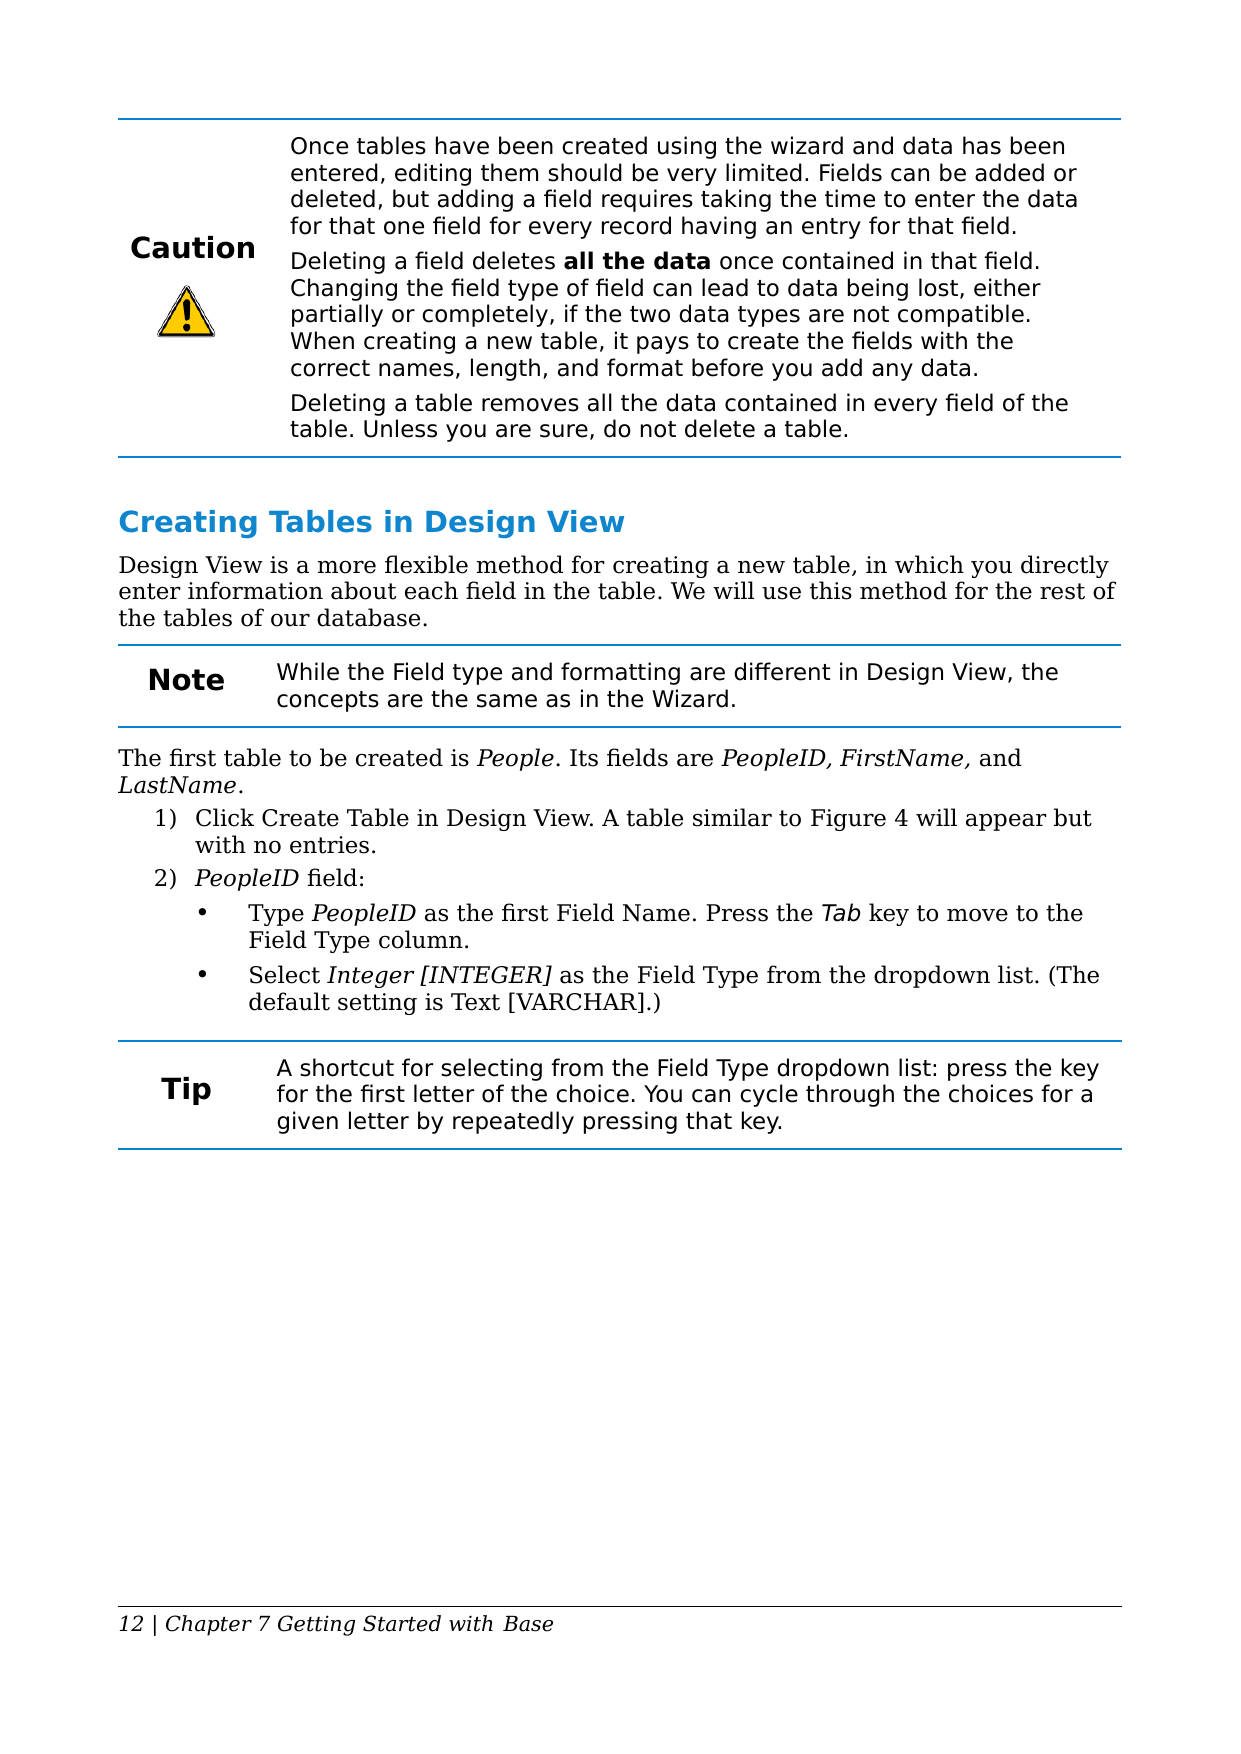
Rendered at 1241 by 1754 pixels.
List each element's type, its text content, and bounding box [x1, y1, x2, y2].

list The first table to be created is People. Its fields are PeopleID, FirstName, and LastName. [118, 746, 1122, 799]
table_header While the Field type and formatting are different in Design View, the concepts are the same as in the Wizard. [255, 646, 1121, 726]
table_header Once tables have been created using the wizard and data has been entered, editing them should be very limited. Fields can be added or deleted, but adding a field requires taking the time to enter the data for that one field for every record having an entry for that field. Deleting a field deletes all the data once contained in that field. Changing the field type of field can lead to data being lost, either partially or completely, if the two data types are not compatible. When creating a new table, it pays to create the fields with the correct names, length, and format before you add any data. Deleting a table removes all the data contained in every field of the table. Unless you are sure, do not delete a table. [269, 120, 1121, 456]
table_header Note [118, 646, 255, 726]
table_header Tip [118, 1042, 255, 1148]
table_header A shortcut for selecting from the Field Type dropdown list: press the key for the first letter of the choice. You can cycle through the choices for a given letter by repeatedly pressing that key. [255, 1042, 1122, 1148]
text Design View is a more flexible method for creating a new table, in which you directly enter information about each field in the table. We will use this method for the rest of the tables of our database. [118, 552, 1122, 632]
table_header Caution [118, 120, 268, 456]
list Click Create Table in Design View. A table similar to Figure 4 will appear but with no entries. [177, 805, 1122, 859]
subtitle Creating Tables in Design View [118, 506, 1122, 539]
list Select Integer [INTEGER] as the Field Type from the dropdown list. (The default setting is Text [VARCHAR].) [195, 960, 1122, 1016]
list PeopleID field: [177, 865, 1122, 892]
list Type PeopleID as the first Field Name. Press the Tab key to move to the Field Type column. [195, 898, 1122, 954]
picture [153, 281, 219, 341]
